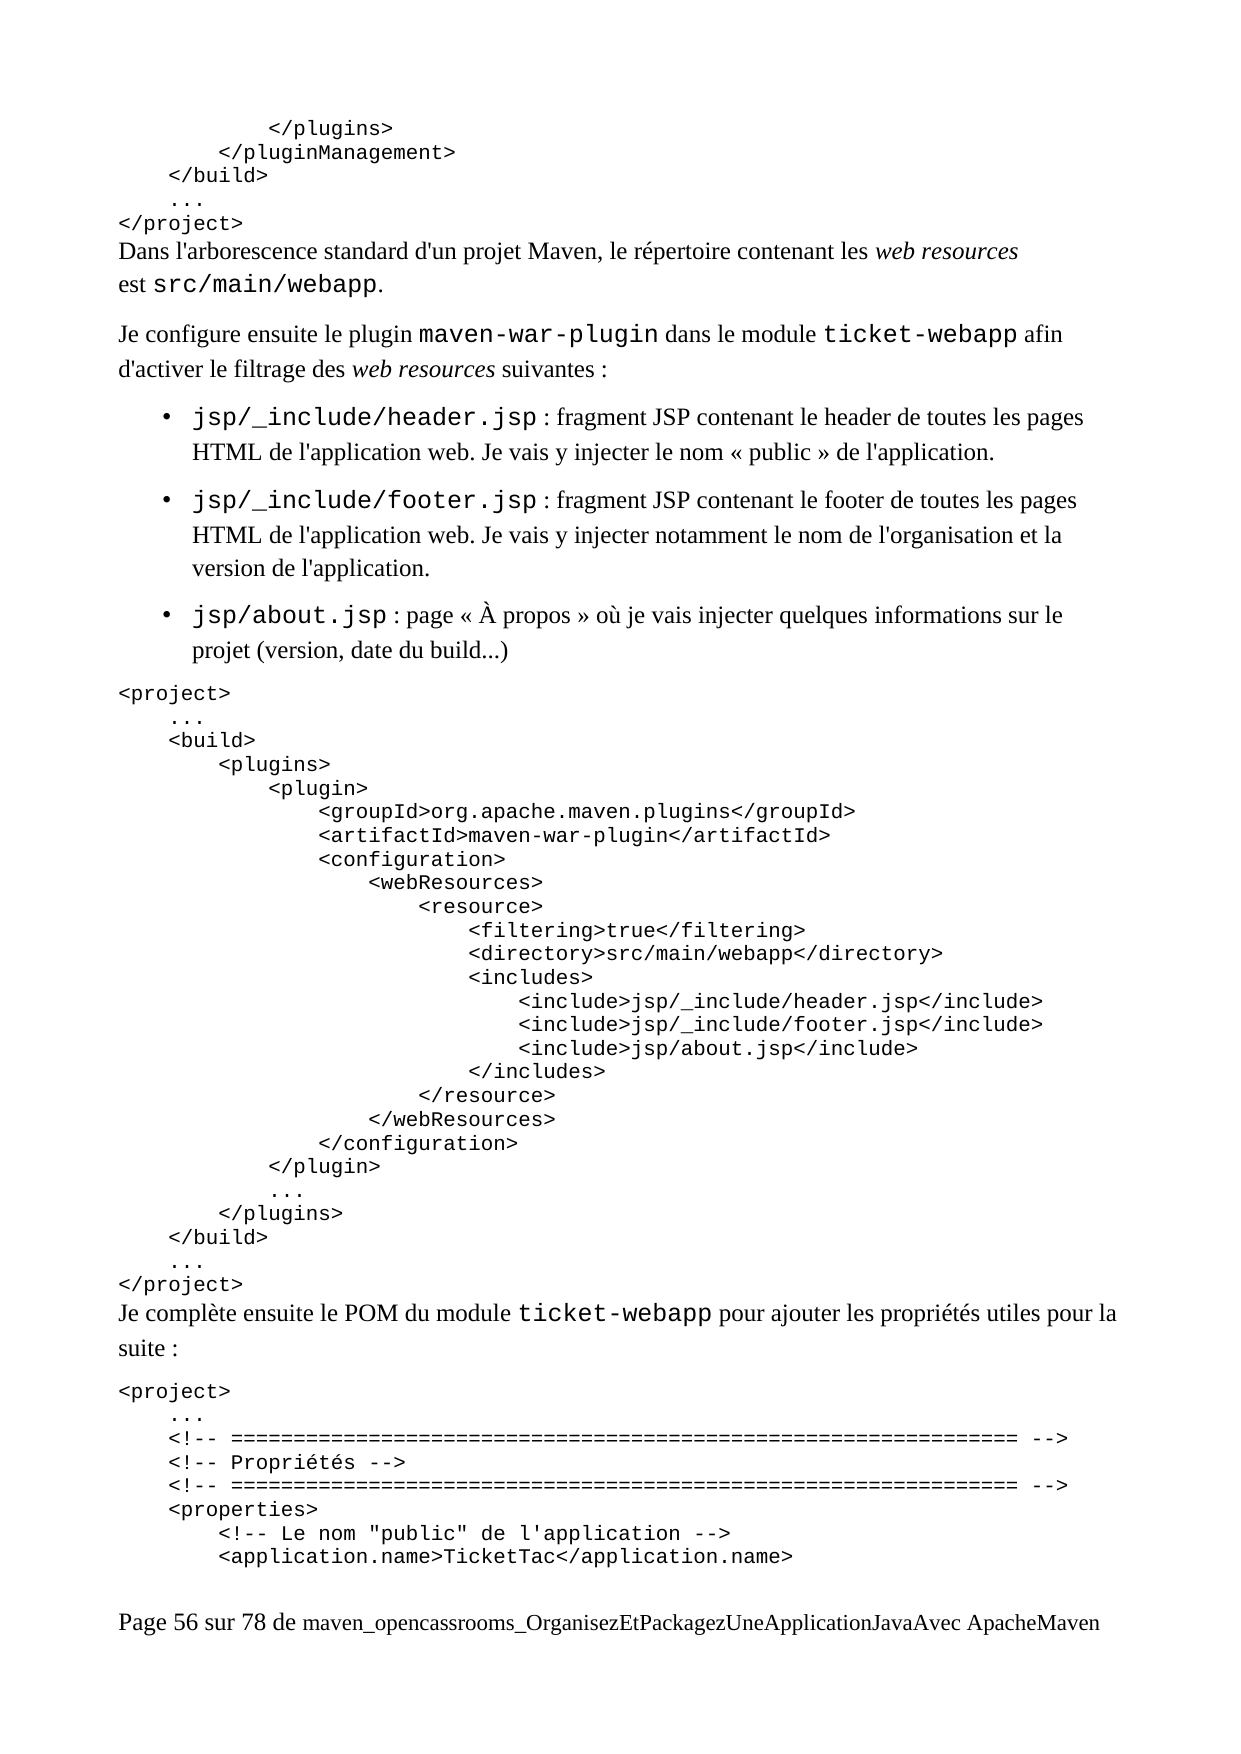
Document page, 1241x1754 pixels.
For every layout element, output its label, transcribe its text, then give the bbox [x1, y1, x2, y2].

text Je complète ensuite le POM du module ticket-webapp pour ajouter les propriétés utiles pour la suite : [118, 1298, 1122, 1362]
text <directory>src/main/webapp</directory> [118, 943, 1122, 967]
text Dans l'arborescence standard d'un projet Maven, le répertoire contenant les web resources est src/main/webapp. [118, 236, 1122, 300]
list jsp/_include/header.jsp : fragment JSP contenant le header de toutes les pages HTML de l'application web. Je vais y injecter le nom « public » de l'application. [162, 402, 1122, 466]
text <!-- =============================================================== --> [118, 1475, 1122, 1499]
text <groupId>org.apache.maven.plugins</groupId> [118, 801, 1122, 825]
text </build> [118, 165, 1122, 189]
text ... [118, 707, 1122, 731]
text </project> [118, 1274, 1122, 1298]
text <project> [118, 1381, 1122, 1404]
text <artifactId>maven-war-plugin</artifactId> [118, 825, 1122, 849]
text <filtering>true</filtering> [118, 920, 1122, 943]
text </pluginManagement> [118, 142, 1122, 165]
text ... [118, 1251, 1122, 1274]
text </plugins> [118, 118, 1122, 142]
text <configuration> [118, 849, 1122, 872]
text ... [118, 1404, 1122, 1428]
text </includes> [118, 1062, 1122, 1085]
text </plugin> [118, 1156, 1122, 1180]
text </resource> [118, 1085, 1122, 1109]
text <webResources> [118, 872, 1122, 896]
text <include>jsp/_include/header.jsp</include> [118, 991, 1122, 1014]
text <include>jsp/about.jsp</include> [118, 1038, 1122, 1062]
text <plugin> [118, 778, 1122, 801]
text </build> [118, 1227, 1122, 1251]
text </webResources> [118, 1109, 1122, 1132]
text <includes> [118, 967, 1122, 991]
list jsp/_include/footer.jsp : fragment JSP contenant le footer de toutes les pages HTML de l'application web. Je vais y injecter notamment le nom de l'organisation et la version de l'application. [162, 485, 1122, 582]
text <build> [118, 731, 1122, 754]
text <application.name>TicketTac</application.name> [118, 1546, 1122, 1570]
text ... [118, 1180, 1122, 1203]
text <!-- Le nom "public" de l'application --> [118, 1523, 1122, 1546]
text </project> [118, 213, 1122, 236]
text <properties> [118, 1499, 1122, 1523]
text <plugins> [118, 754, 1122, 778]
text </configuration> [118, 1132, 1122, 1156]
text <!-- =============================================================== --> [118, 1428, 1122, 1452]
list jsp/about.jsp : page « À propos » où je vais injecter quelques informations sur le projet (version, date du build...) [162, 601, 1122, 664]
text <resource> [118, 896, 1122, 920]
text <project> [118, 683, 1122, 707]
text </plugins> [118, 1203, 1122, 1227]
text Je configure ensuite le plugin maven-war-plugin dans le module ticket-webapp afin d'activer le filtrage des web resources suivantes : [118, 319, 1122, 383]
text <include>jsp/_include/footer.jsp</include> [118, 1014, 1122, 1038]
text ... [118, 189, 1122, 213]
text <!-- Propriétés --> [118, 1452, 1122, 1475]
